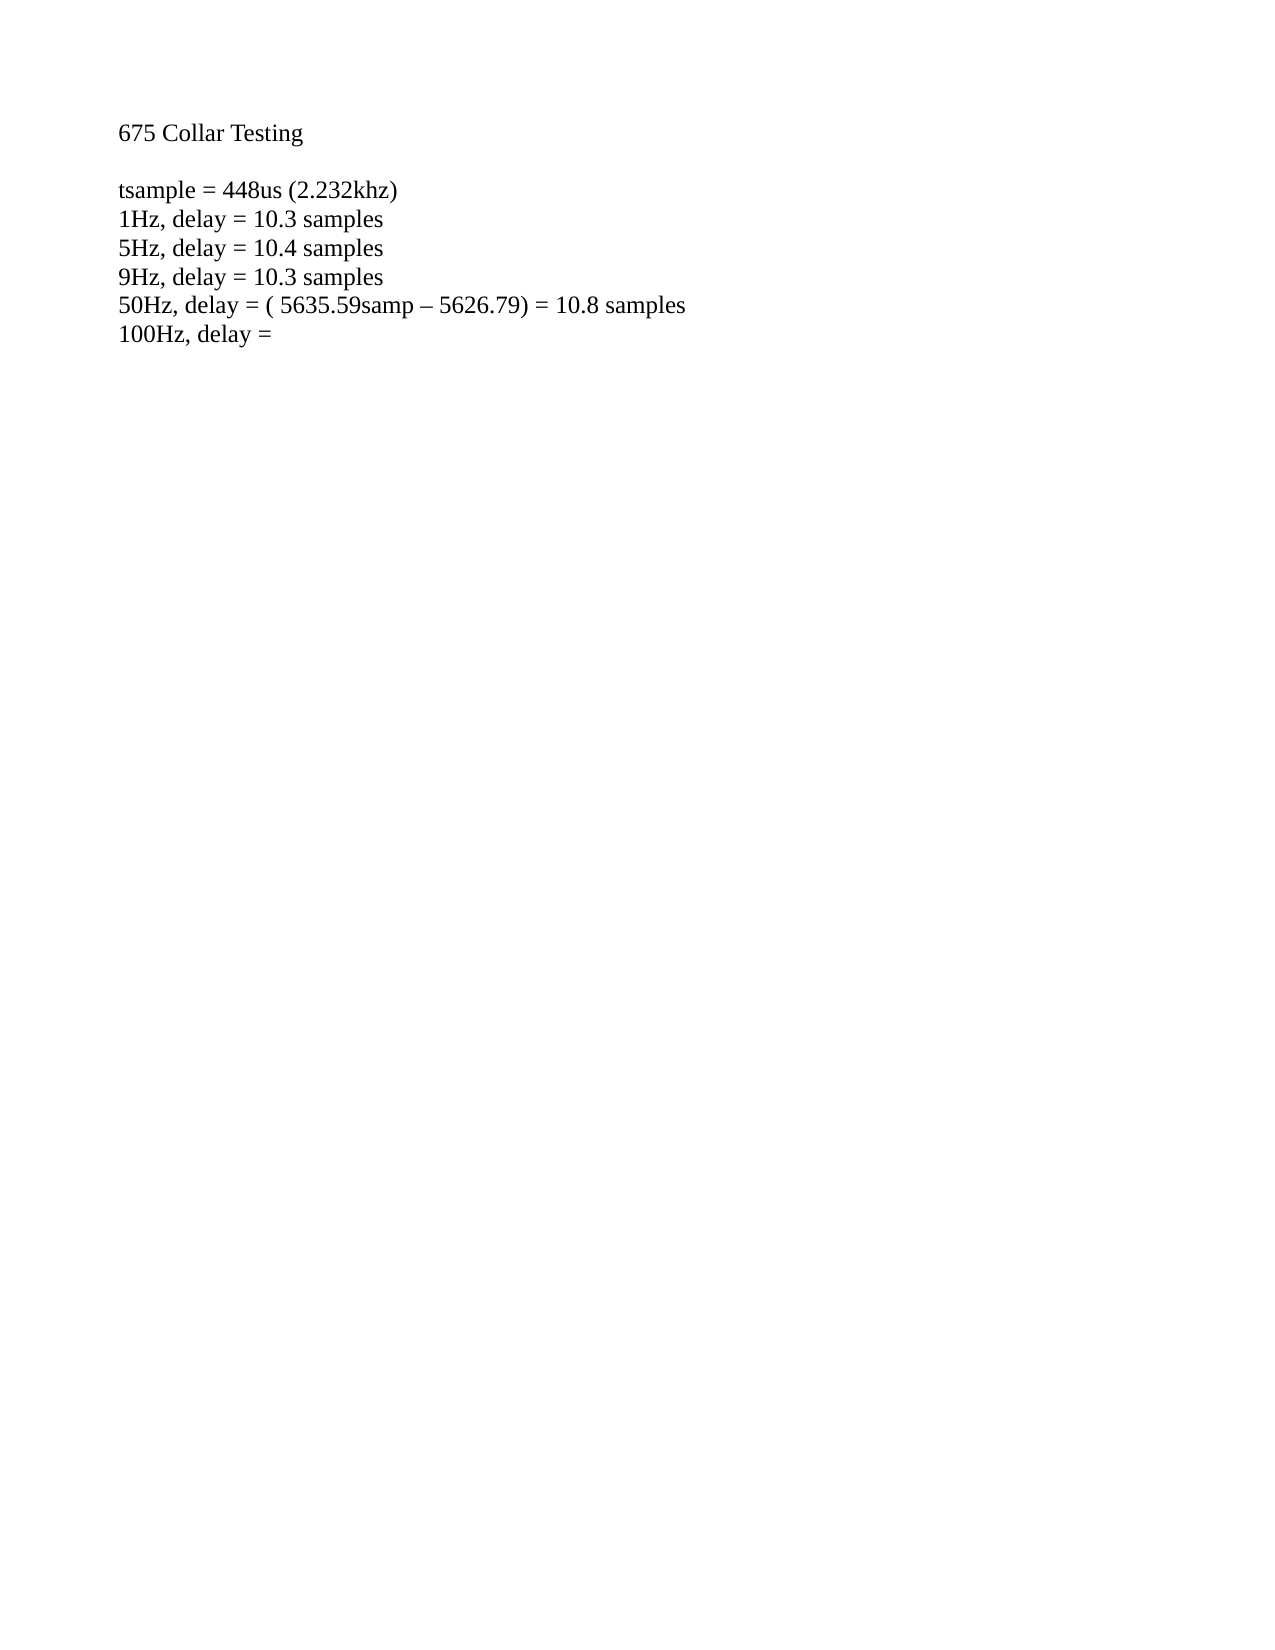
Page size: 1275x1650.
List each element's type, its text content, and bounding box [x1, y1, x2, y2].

text 50Hz, delay = ( 5635.59samp – 5626.79) = 10.8 samples [118, 291, 1157, 319]
text 1Hz, delay = 10.3 samples [118, 204, 1157, 233]
text tsample = 448us (2.232khz) [118, 176, 1157, 204]
text 9Hz, delay = 10.3 samples [118, 262, 1157, 291]
text 5Hz, delay = 10.4 samples [118, 233, 1157, 262]
text 100Hz, delay = [118, 319, 1157, 348]
text 675 Collar Testing [118, 118, 1157, 147]
